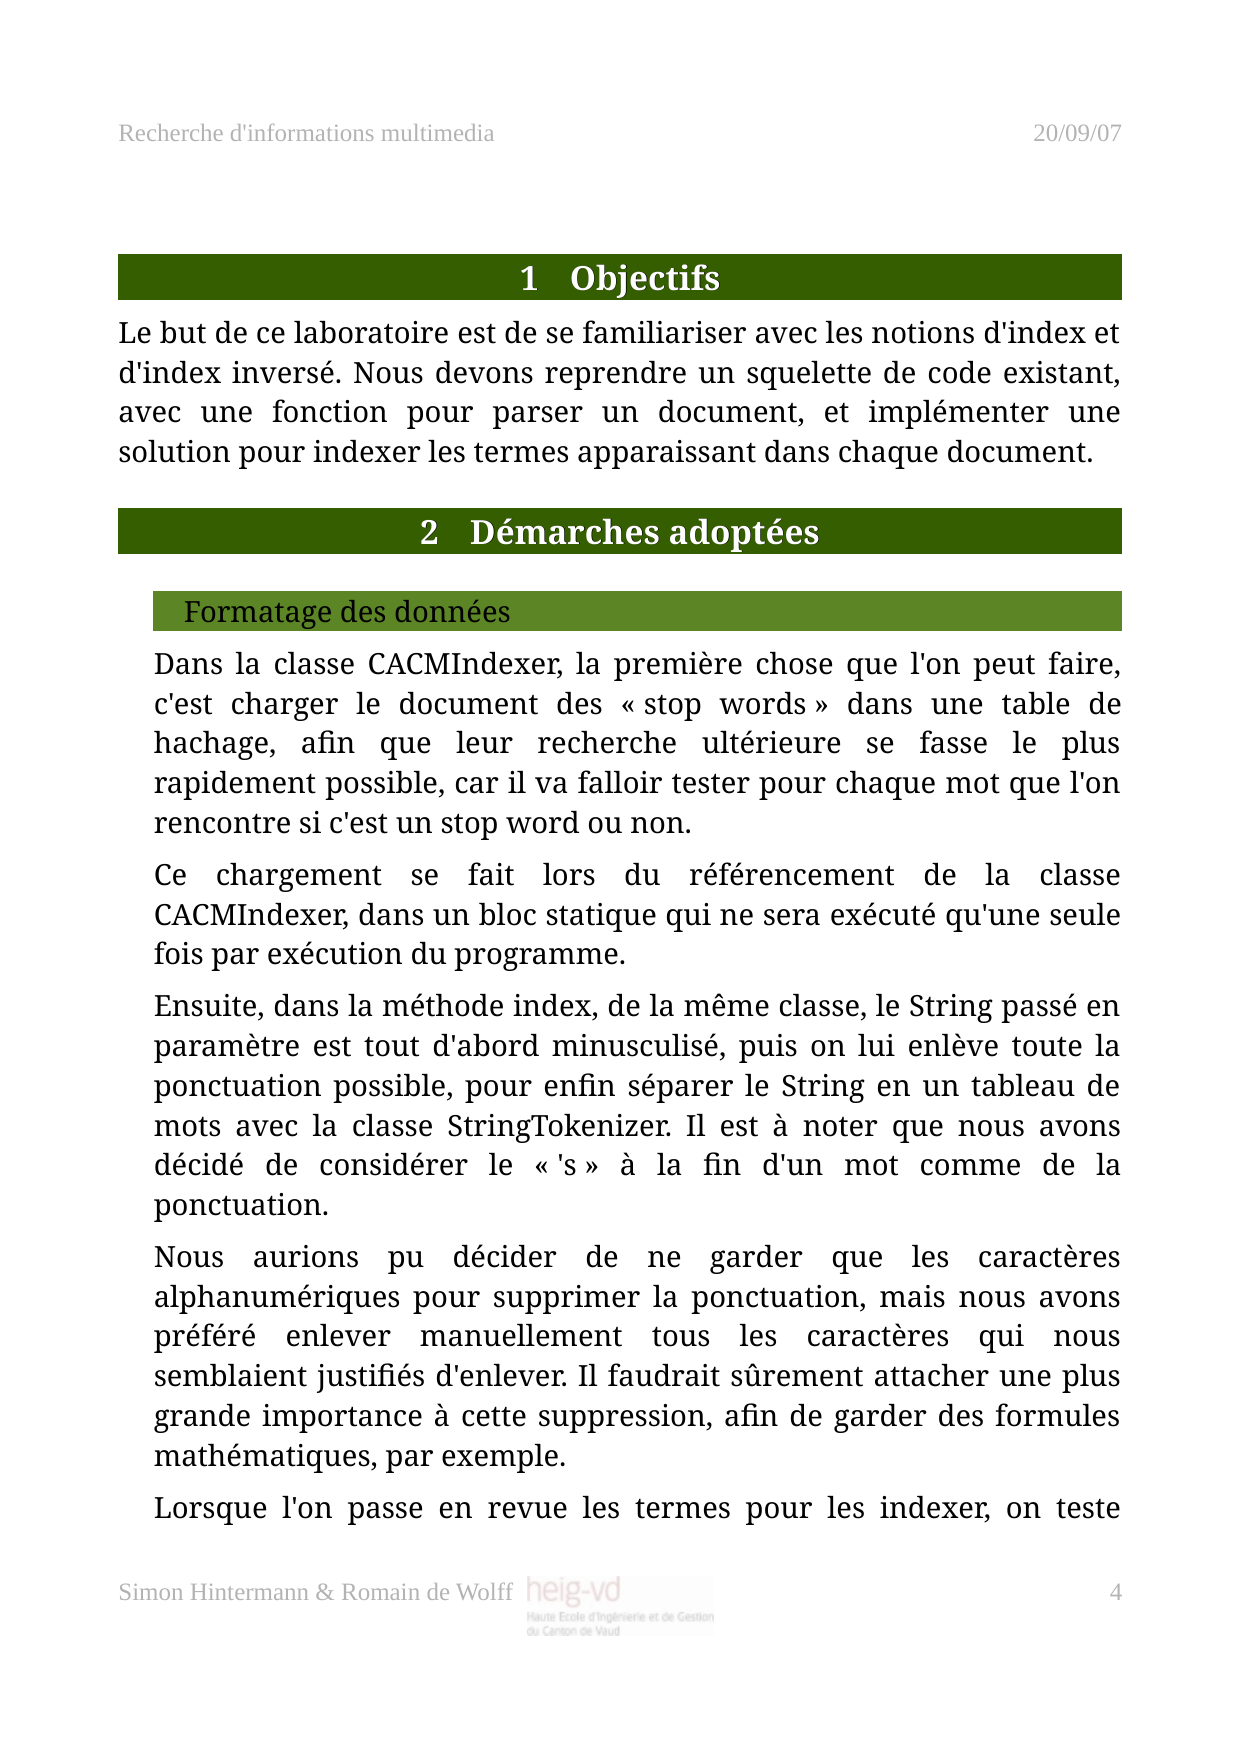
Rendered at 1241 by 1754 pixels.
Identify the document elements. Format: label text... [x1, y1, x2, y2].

subtitle Objectifs [118, 254, 1122, 300]
subtitle Démarches adoptées [118, 508, 1122, 554]
subtitle Formatage des données [153, 591, 1122, 631]
text Le but de ce laboratoire est de se familiariser avec les notions d'index et d'index inversé. Nous devons reprendre un squelette de code existant, avec une fonction pour parser un document, et implémenter une solution pour indexer les termes apparaissant dans chaque document. [118, 312, 1122, 471]
text Ce chargement se fait lors du référencement de la classe CACMIndexer, dans un bloc statique qui ne sera exécuté qu'une seule fois par exécution du programme. [153, 854, 1122, 973]
text Lorsque l'on passe en revue les termes pour les indexer, on teste [153, 1487, 1122, 1527]
text Nous aurions pu décider de ne garder que les caractères alphanumériques pour supprimer la ponctuation, mais nous avons préféré enlever manuellement tous les caractères qui nous semblaient justifiés d'enlever. Il faudrait sûrement attacher une plus grande importance à cette suppression, afin de garder des formules mathématiques, par exemple. [153, 1236, 1122, 1474]
text Ensuite, dans la méthode index, de la même classe, le String passé en paramètre est tout d'abord minusculisé, puis on lui enlève toute la ponctuation possible, pour enfin séparer le String en un tableau de mots avec la classe StringTokenizer. Il est à noter que nous avons décidé de considérer le « 's » à la fin d'un mot comme de la ponctuation. [153, 986, 1122, 1224]
picture [527, 1576, 714, 1636]
text Dans la classe CACMIndexer, la première chose que l'on peut faire, c'est charger le document des « stop words » dans une table de hachage, afin que leur recherche ultérieure se fasse le plus rapidement possible, car il va falloir tester pour chaque mot que l'on rencontre si c'est un stop word ou non. [153, 643, 1122, 842]
